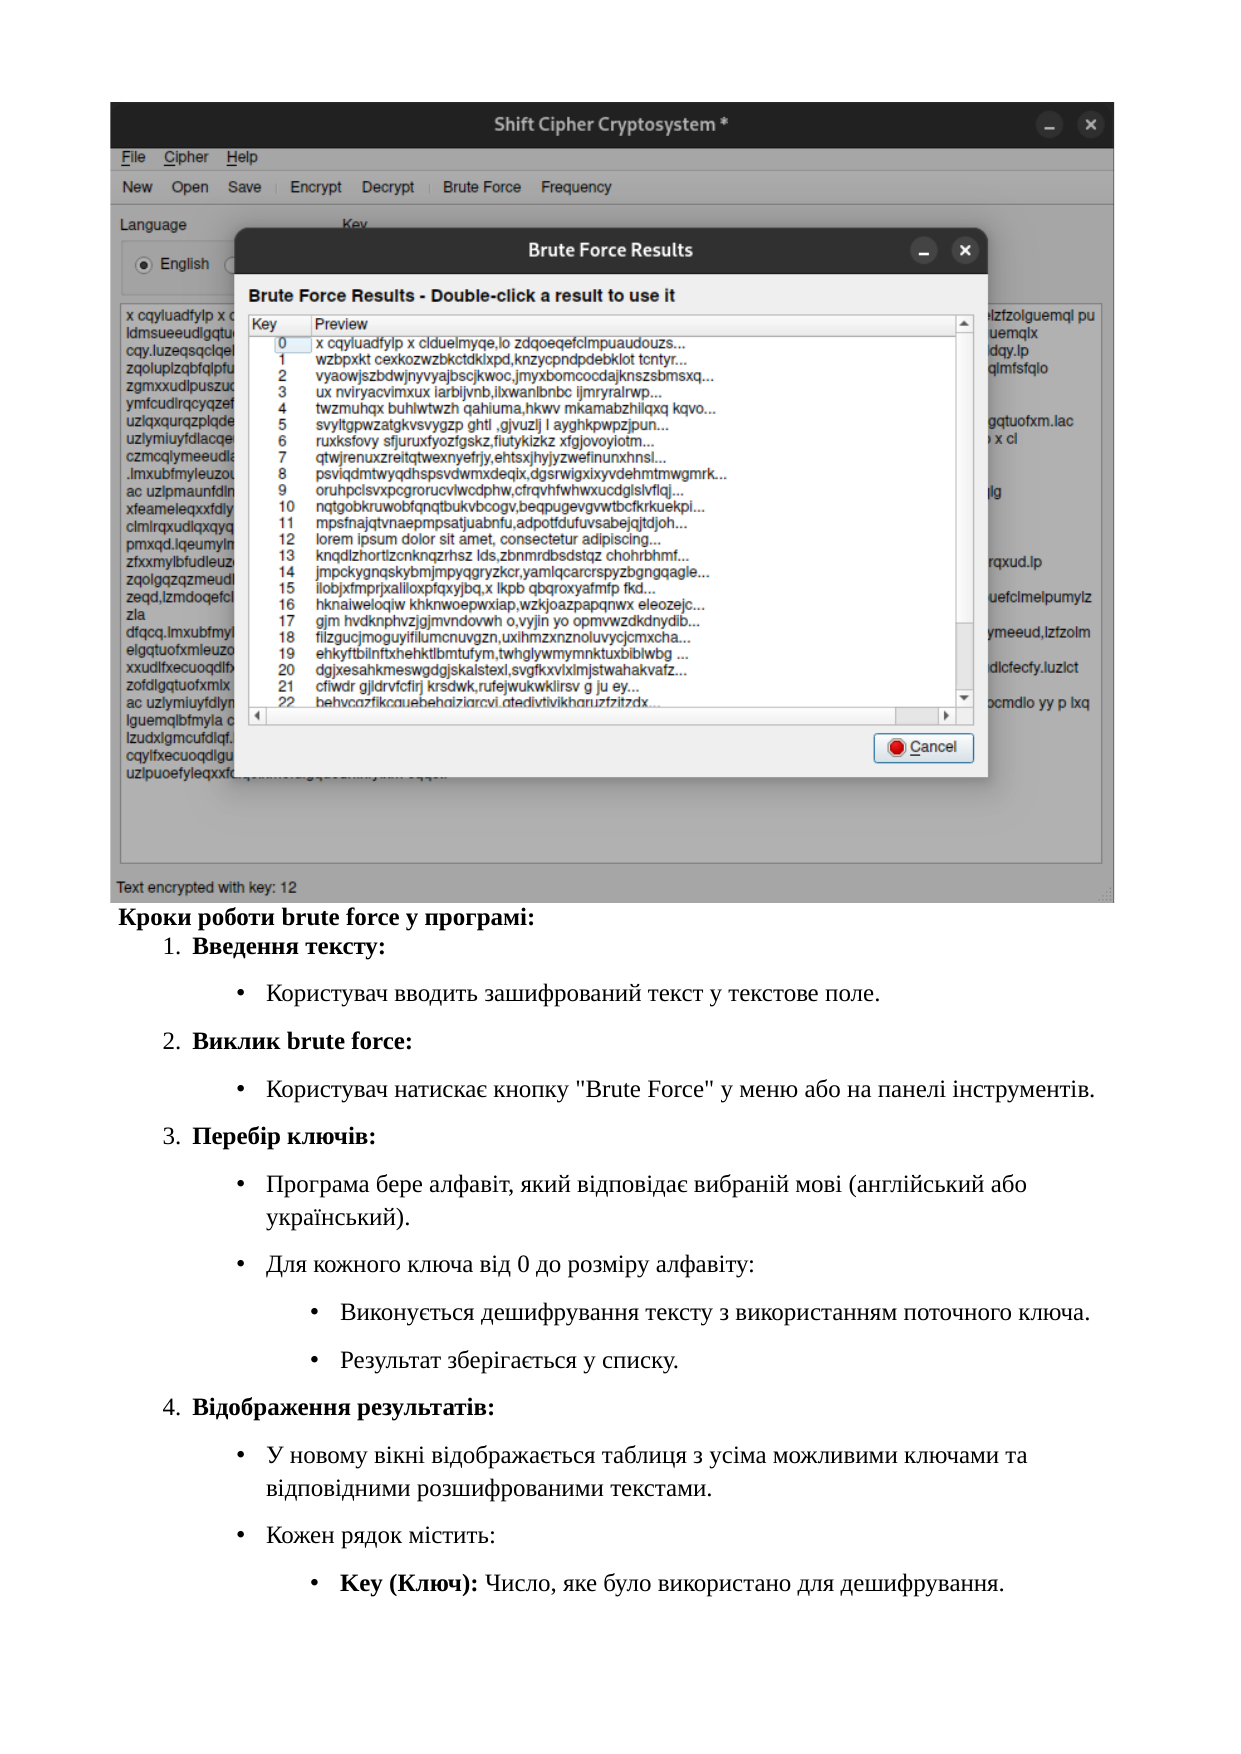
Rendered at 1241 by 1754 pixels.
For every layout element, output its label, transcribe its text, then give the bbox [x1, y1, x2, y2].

list У новому вікні відображається таблиця з усіма можливими ключами та відповідними розшифрованими текстами. [236, 1440, 1122, 1502]
list Введення тексту: [162, 931, 1122, 960]
list Кожен рядок містить: [236, 1521, 1122, 1549]
text Кроки роботи brute force у програмі: [118, 118, 1122, 931]
picture [110, 102, 1115, 903]
list Для кожного ключа від 0 до розміру алфавіту: [236, 1249, 1122, 1278]
list Програма бере алфавіт, який відповідає вибраній мові (англійський або український). [236, 1169, 1122, 1231]
list Результат зберігається у списку. [310, 1345, 1122, 1373]
list Користувач натискає кнопку "Brute Force" у меню або на панелі інструментів. [236, 1074, 1122, 1102]
list Виклик brute force: [162, 1026, 1122, 1055]
list Key (Ключ): Число, яке було використано для дешифрування. [310, 1568, 1122, 1597]
list Перебір ключів: [162, 1121, 1122, 1150]
list Виконується дешифрування тексту з використанням поточного ключа. [310, 1297, 1122, 1326]
list Відображення результатів: [162, 1392, 1122, 1421]
list Користувач вводить зашифрований текст у текстове поле. [236, 978, 1122, 1007]
